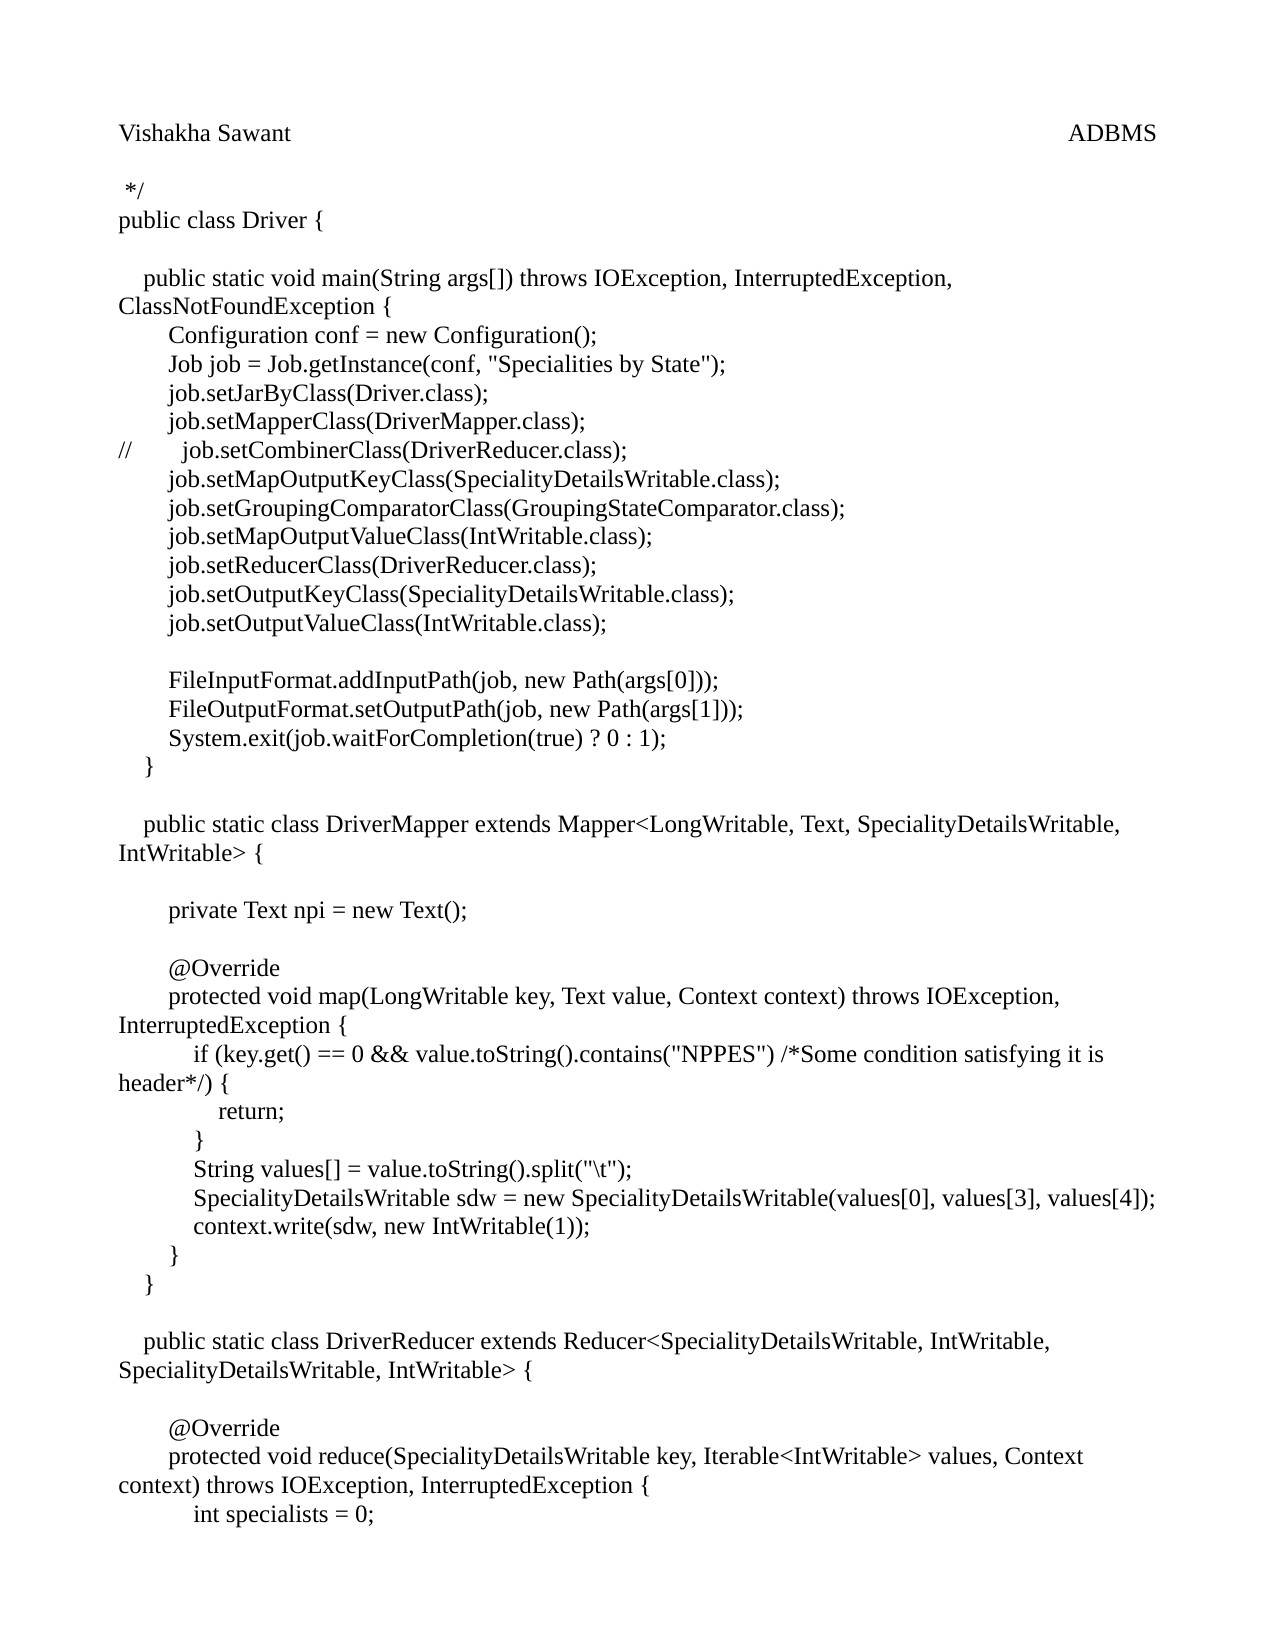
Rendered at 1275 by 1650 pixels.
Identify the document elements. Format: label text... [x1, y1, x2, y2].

list Job job = Job.getInstance(conf, "Specialities by State"); [118, 349, 1157, 378]
list job.setReducerClass(DriverReducer.class); [118, 550, 1157, 579]
list // job.setCombinerClass(DriverReducer.class); [118, 435, 1157, 464]
list */ [118, 176, 1157, 205]
list FileInputFormat.addInputPath(job, new Path(args[0])); [118, 665, 1157, 694]
list job.setOutputValueClass(IntWritable.class); [118, 608, 1157, 636]
list int specialists = 0; [118, 1499, 1157, 1528]
list job.setJarByClass(Driver.class); [118, 378, 1157, 406]
list job.setMapOutputValueClass(IntWritable.class); [118, 521, 1157, 550]
list public static class DriverReducer extends Reducer<SpecialityDetailsWritable, IntWritable, SpecialityDetailsWritable, IntWritable> { [118, 1326, 1157, 1384]
list } [118, 1240, 1157, 1269]
list SpecialityDetailsWritable sdw = new SpecialityDetailsWritable(values[0], values[3], values[4]); [118, 1183, 1157, 1211]
list job.setMapOutputKeyClass(SpecialityDetailsWritable.class); [118, 464, 1157, 493]
list Configuration conf = new Configuration(); [118, 320, 1157, 349]
list job.setGroupingComparatorClass(GroupingStateComparator.class); [118, 493, 1157, 521]
list job.setOutputKeyClass(SpecialityDetailsWritable.class); [118, 579, 1157, 608]
list public static void main(String args[]) throws IOException, InterruptedException, ClassNotFoundException { [118, 263, 1157, 320]
list System.exit(job.waitForCompletion(true) ? 0 : 1); [118, 723, 1157, 751]
list public static class DriverMapper extends Mapper<LongWritable, Text, SpecialityDetailsWritable, IntWritable> { [118, 809, 1157, 866]
list } [118, 1269, 1157, 1298]
list public class Driver { [118, 205, 1157, 234]
list FileOutputFormat.setOutputPath(job, new Path(args[1])); [118, 694, 1157, 723]
list if (key.get() == 0 && value.toString().contains("NPPES") /*Some condition satisfying it is header*/) { [118, 1039, 1157, 1096]
list return; [118, 1096, 1157, 1125]
list @Override [118, 953, 1157, 981]
list context.write(sdw, new IntWritable(1)); [118, 1211, 1157, 1240]
list protected void map(LongWritable key, Text value, Context context) throws IOException, InterruptedException { [118, 981, 1157, 1039]
list String values[] = value.toString().split("\t"); [118, 1154, 1157, 1183]
list private Text npi = new Text(); [118, 895, 1157, 924]
list } [118, 751, 1157, 780]
list } [118, 1125, 1157, 1154]
list protected void reduce(SpecialityDetailsWritable key, Iterable<IntWritable> values, Context context) throws IOException, InterruptedException { [118, 1441, 1157, 1499]
list job.setMapperClass(DriverMapper.class); [118, 406, 1157, 435]
list @Override [118, 1413, 1157, 1441]
